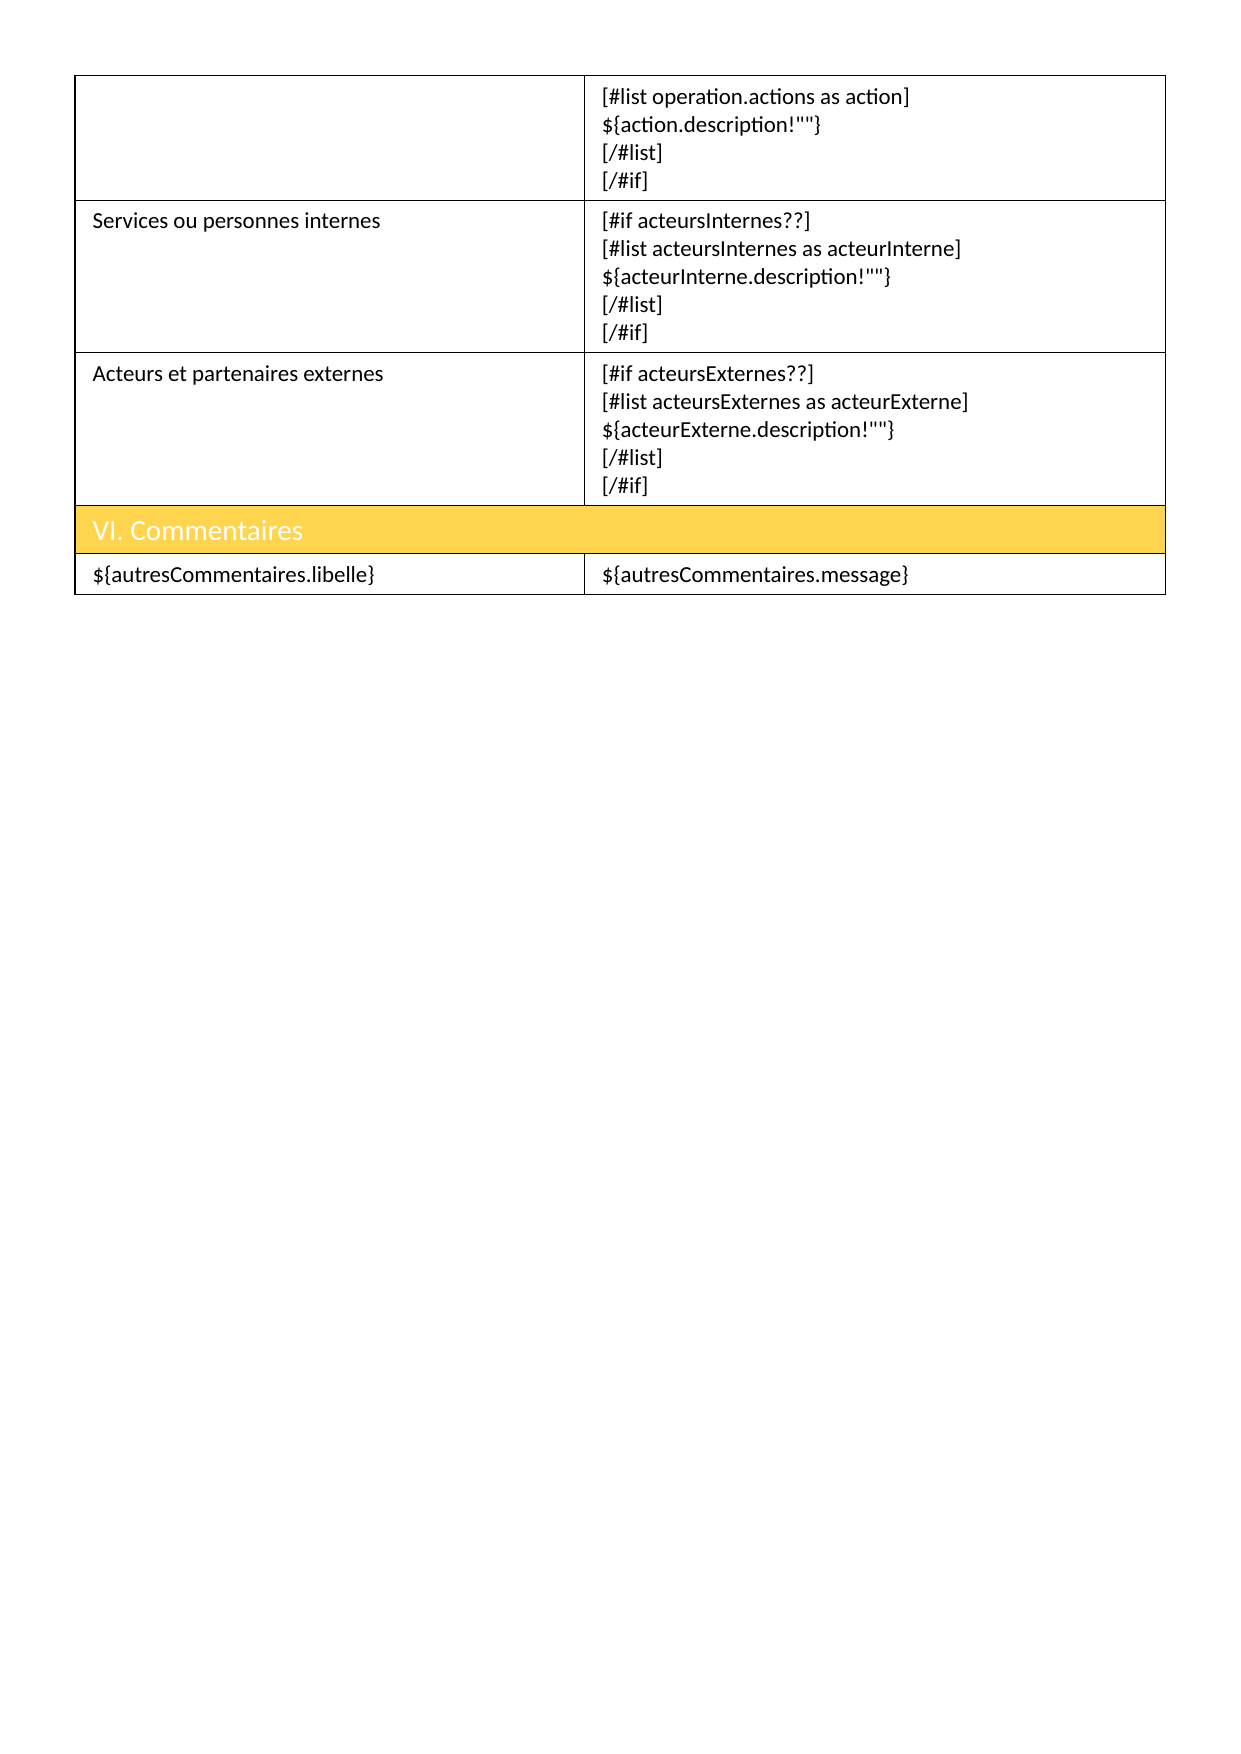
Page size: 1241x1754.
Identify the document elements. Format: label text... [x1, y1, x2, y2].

table_cell [#list operation.actions as action] ${action.description!""} [/#list] [/#if] [585, 76, 1165, 199]
table_cell ${autresCommentaires.message} [585, 554, 1165, 593]
table_cell [76, 76, 584, 199]
table_cell VI. Commentaires [76, 506, 1165, 553]
table_cell Services ou personnes internes [76, 201, 584, 352]
table_cell [#if acteursInternes??] [#list acteursInternes as acteurInterne] ${acteurInterne.description!""} [/#list] [/#if] [585, 201, 1165, 352]
table_cell Acteurs et partenaires externes [76, 353, 584, 505]
table_cell ${autresCommentaires.libelle} [76, 554, 584, 593]
table_cell [#if acteursExternes??] [#list acteursExternes as acteurExterne] ${acteurExterne.description!""} [/#list] [/#if] [585, 353, 1165, 505]
